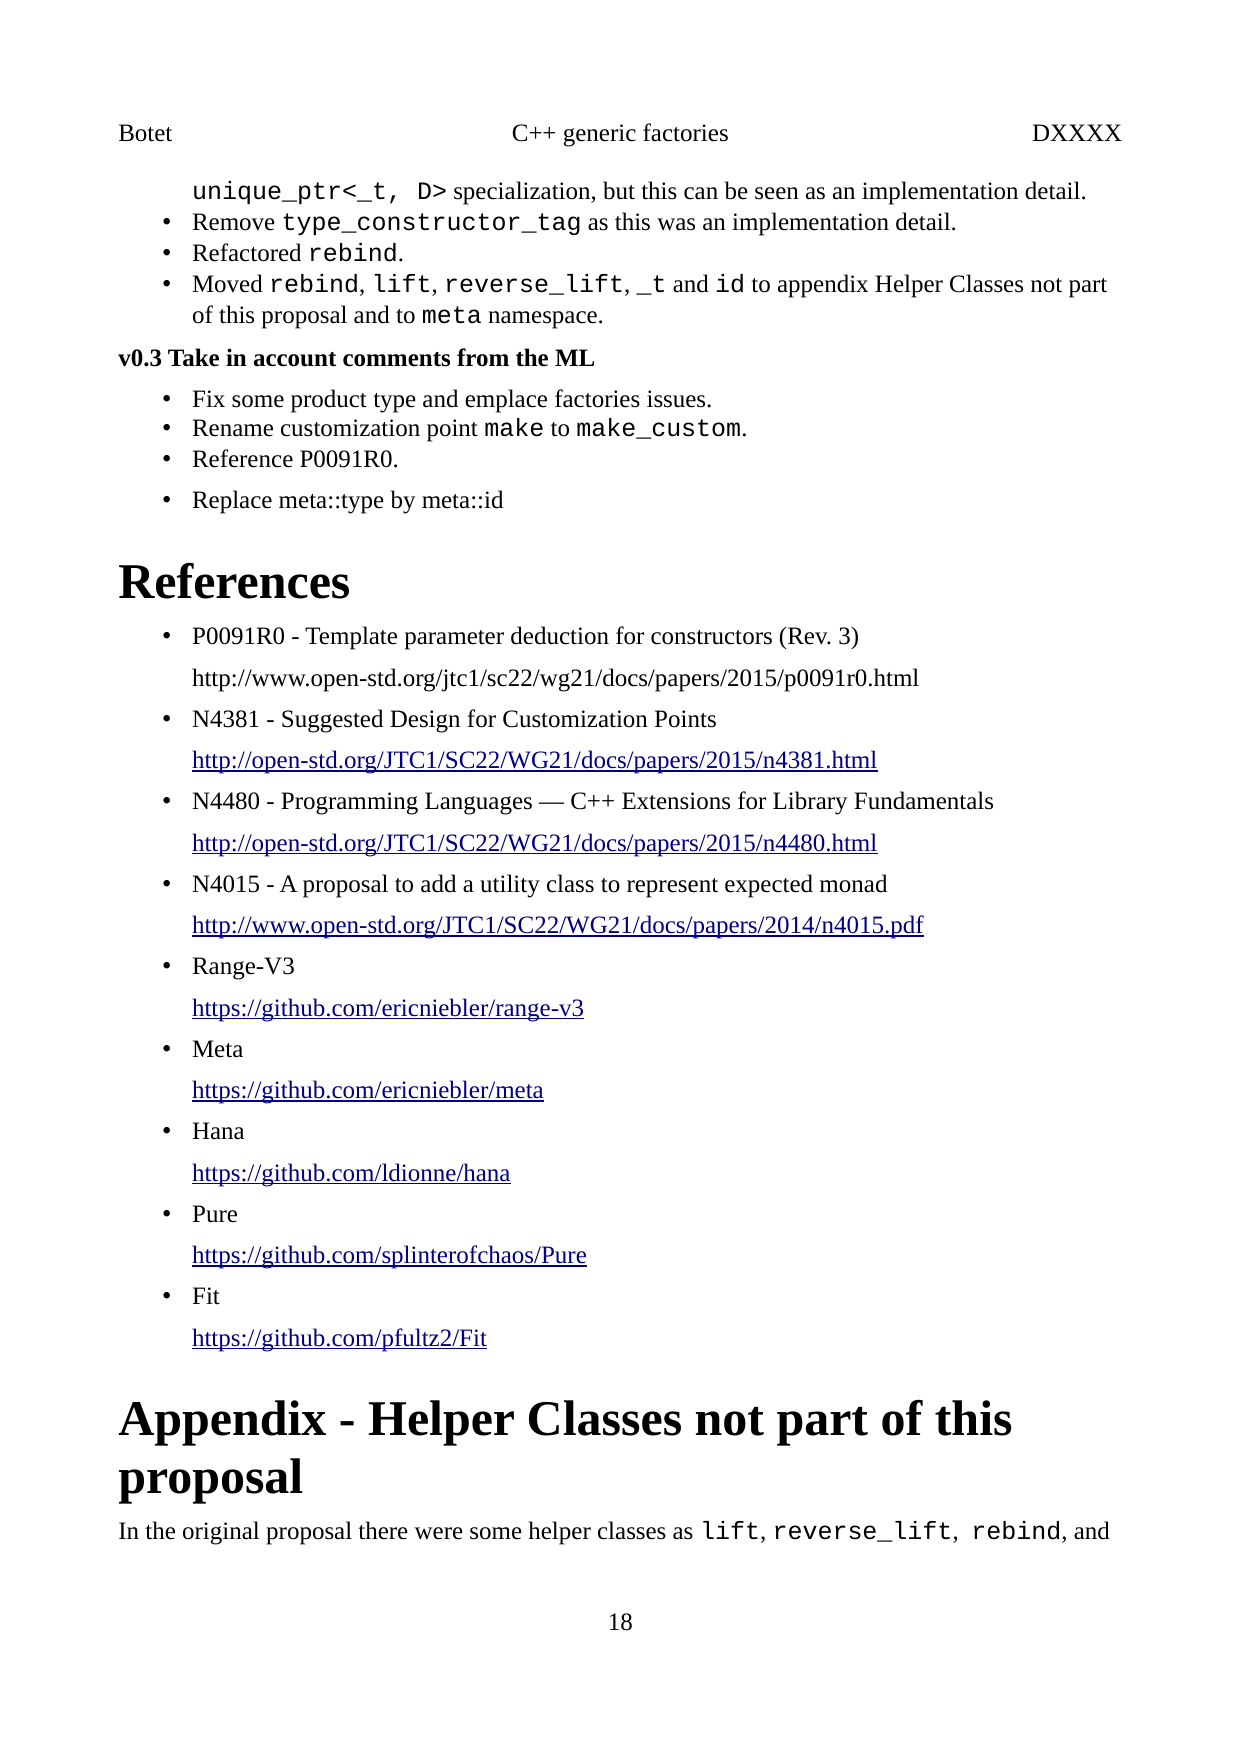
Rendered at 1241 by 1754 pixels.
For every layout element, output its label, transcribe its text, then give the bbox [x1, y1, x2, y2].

subtitle References [118, 551, 1122, 609]
text In the original proposal there were some helper classes as lift, reverse_lift, rebind, and [118, 1516, 1122, 1547]
list Moved rebind, lift, reverse_lift, _t and id to appendix Helper Classes not part of this proposal and to meta namespace. [162, 269, 1122, 331]
list https://github.com/splinterofchaos/Pure [162, 1240, 1122, 1269]
list https://github.com/ericniebler/meta [162, 1075, 1122, 1104]
list http://www.open-std.org/JTC1/SC22/WG21/docs/papers/2014/n4015.pdf [162, 910, 1122, 939]
list Range-V3 [162, 951, 1122, 980]
list Fit [162, 1281, 1122, 1310]
list P0091R0 - Template parameter deduction for constructors (Rev. 3) [162, 621, 1122, 650]
list N4381 - Suggested Design for Customization Points [162, 704, 1122, 733]
list Replace meta::type by meta::id [162, 485, 1122, 514]
list https://github.com/pfultz2/Fit [162, 1323, 1122, 1351]
list Meta [162, 1034, 1122, 1063]
list https://github.com/ericniebler/range-v3 [162, 993, 1122, 1021]
list http://open-std.org/JTC1/SC22/WG21/docs/papers/2015/n4381.html [162, 745, 1122, 774]
text v0.3 Take in account comments from the ML [118, 343, 1122, 372]
list http://www.open-std.org/jtc1/sc22/wg21/docs/papers/2015/p0091r0.html [162, 663, 1122, 691]
list Hana [162, 1116, 1122, 1145]
list unique_ptr<_t, D> specialization, but this can be seen as an implementation detail. [162, 176, 1122, 207]
list Refactored rebind. [162, 238, 1122, 269]
subtitle Appendix - Helper Classes not part of this proposal [118, 1389, 1122, 1504]
list N4480 - Programming Languages — C++ Extensions for Library Fundamentals [162, 786, 1122, 815]
list http://open-std.org/JTC1/SC22/WG21/docs/papers/2015/n4480.html [162, 828, 1122, 856]
list Reference P0091R0. [162, 444, 1122, 473]
list https://github.com/ldionne/hana [162, 1158, 1122, 1186]
list Pure [162, 1199, 1122, 1228]
list Rename customization point make to make_custom. [162, 413, 1122, 444]
list N4015 - A proposal to add a utility class to represent expected monad [162, 869, 1122, 898]
list Remove type_constructor_tag as this was an implementation detail. [162, 207, 1122, 238]
list Fix some product type and emplace factories issues. [162, 384, 1122, 413]
